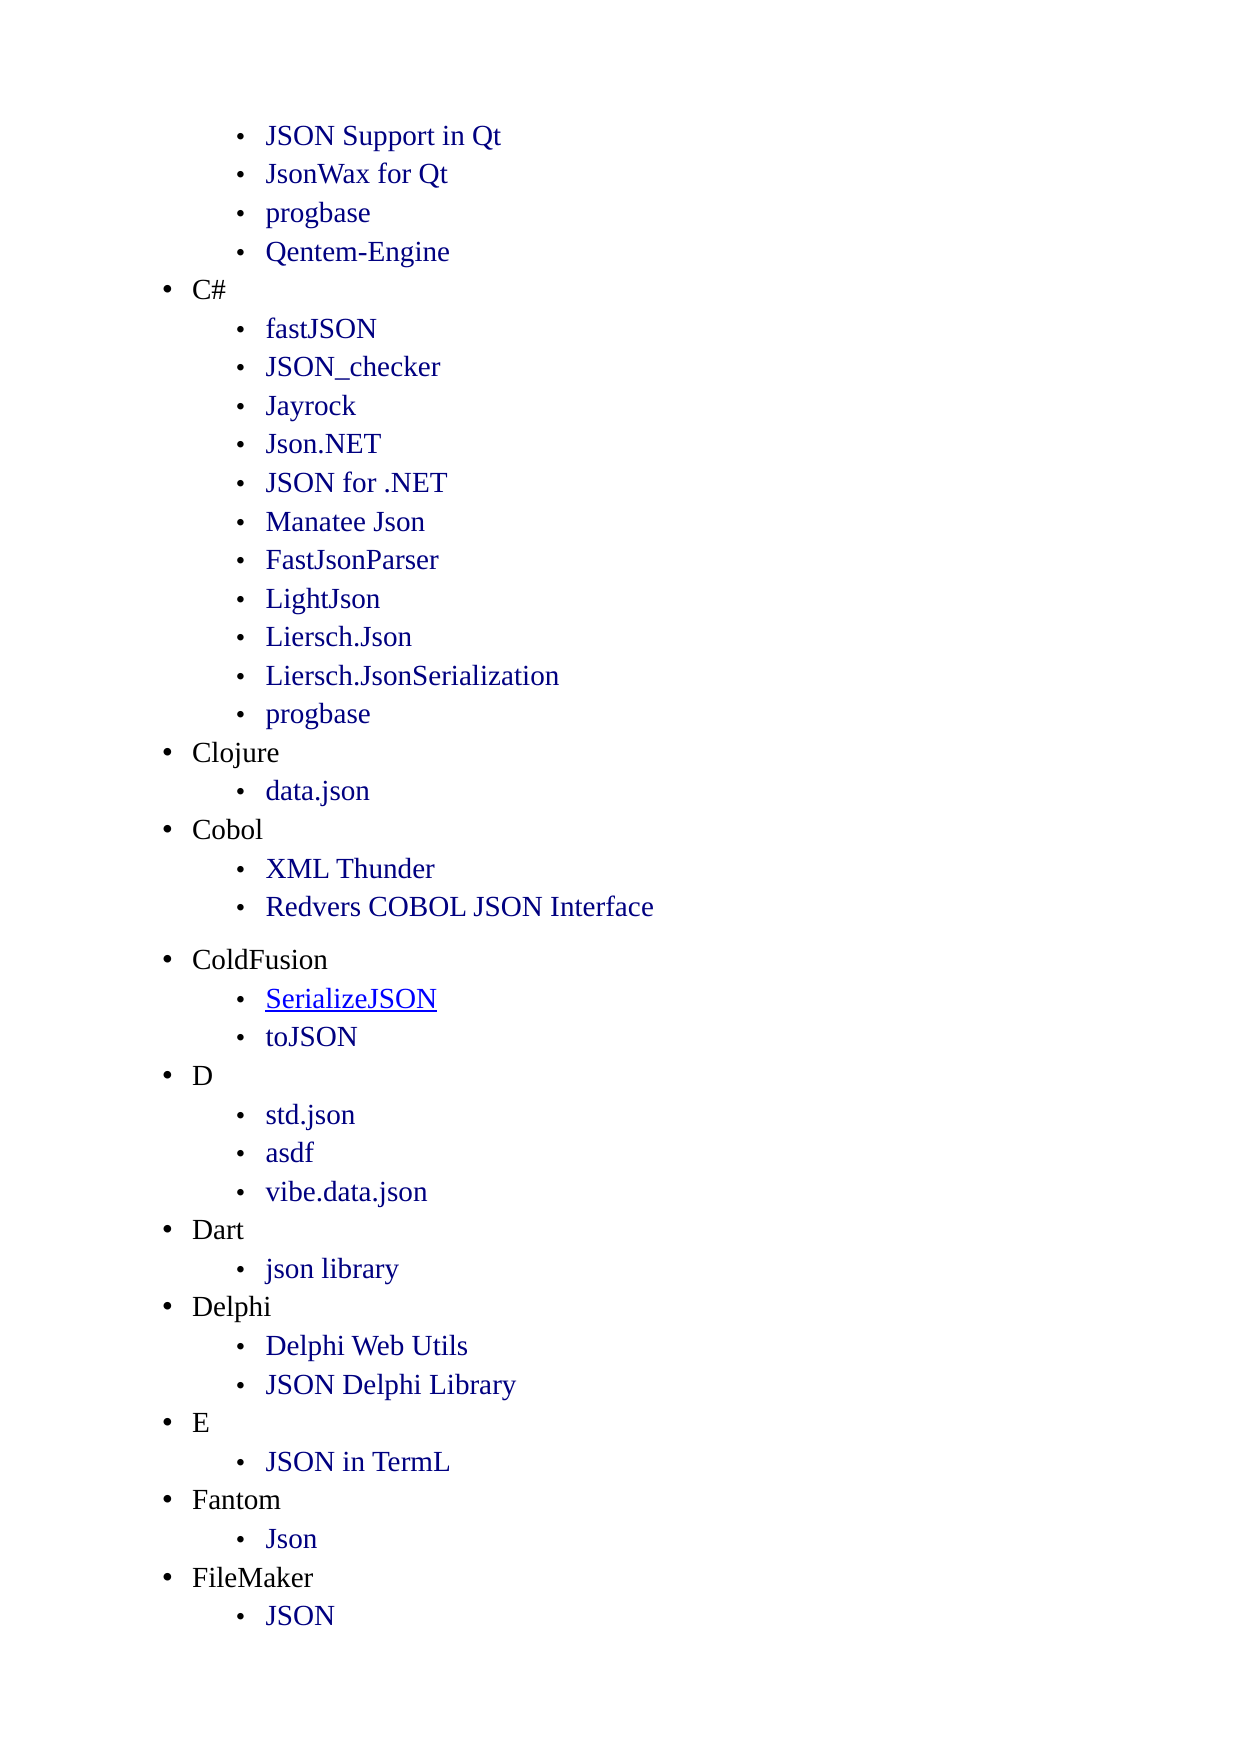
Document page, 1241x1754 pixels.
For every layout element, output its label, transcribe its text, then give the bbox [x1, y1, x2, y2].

list LightJson [236, 581, 1122, 614]
list progbase [236, 696, 1122, 730]
list SerializeJSON [236, 981, 1122, 1014]
list JSON for .NET [236, 465, 1122, 499]
list fastJSON [236, 311, 1122, 344]
list JSON Delphi Library [236, 1367, 1122, 1400]
list JSON_checker [236, 349, 1122, 383]
list progbase [236, 195, 1122, 229]
list JsonWax for Qt [236, 157, 1122, 190]
list D [162, 1058, 1122, 1092]
list Json.NET [236, 427, 1122, 460]
list JSON Support in Qt [236, 118, 1122, 152]
list Redvers COBOL JSON Interface [236, 889, 1122, 923]
list vibe.data.json [236, 1174, 1122, 1207]
list Delphi [162, 1289, 1122, 1323]
list std.json [236, 1097, 1122, 1130]
list toJSON [236, 1019, 1122, 1053]
list Delphi Web Utils [236, 1328, 1122, 1362]
list Dart [162, 1212, 1122, 1246]
list JSON in TermL [236, 1444, 1122, 1477]
list FastJsonParser [236, 542, 1122, 576]
list JSON [236, 1598, 1122, 1632]
list data.json [236, 773, 1122, 807]
list XML Thunder [236, 851, 1122, 884]
list json library [236, 1251, 1122, 1284]
list Json [236, 1521, 1122, 1555]
list Qentem-Engine [236, 234, 1122, 267]
list C# [162, 272, 1122, 306]
list Manatee Json [236, 504, 1122, 537]
list Jayrock [236, 388, 1122, 422]
list ColdFusion [162, 942, 1122, 976]
list asdf [236, 1135, 1122, 1169]
list E [162, 1405, 1122, 1439]
list Liersch.Json [236, 619, 1122, 653]
list Cobol [162, 812, 1122, 846]
list FileMaker [162, 1560, 1122, 1593]
list Clojure [162, 735, 1122, 768]
list Fantom [162, 1482, 1122, 1516]
list Liersch.JsonSerialization [236, 658, 1122, 691]
